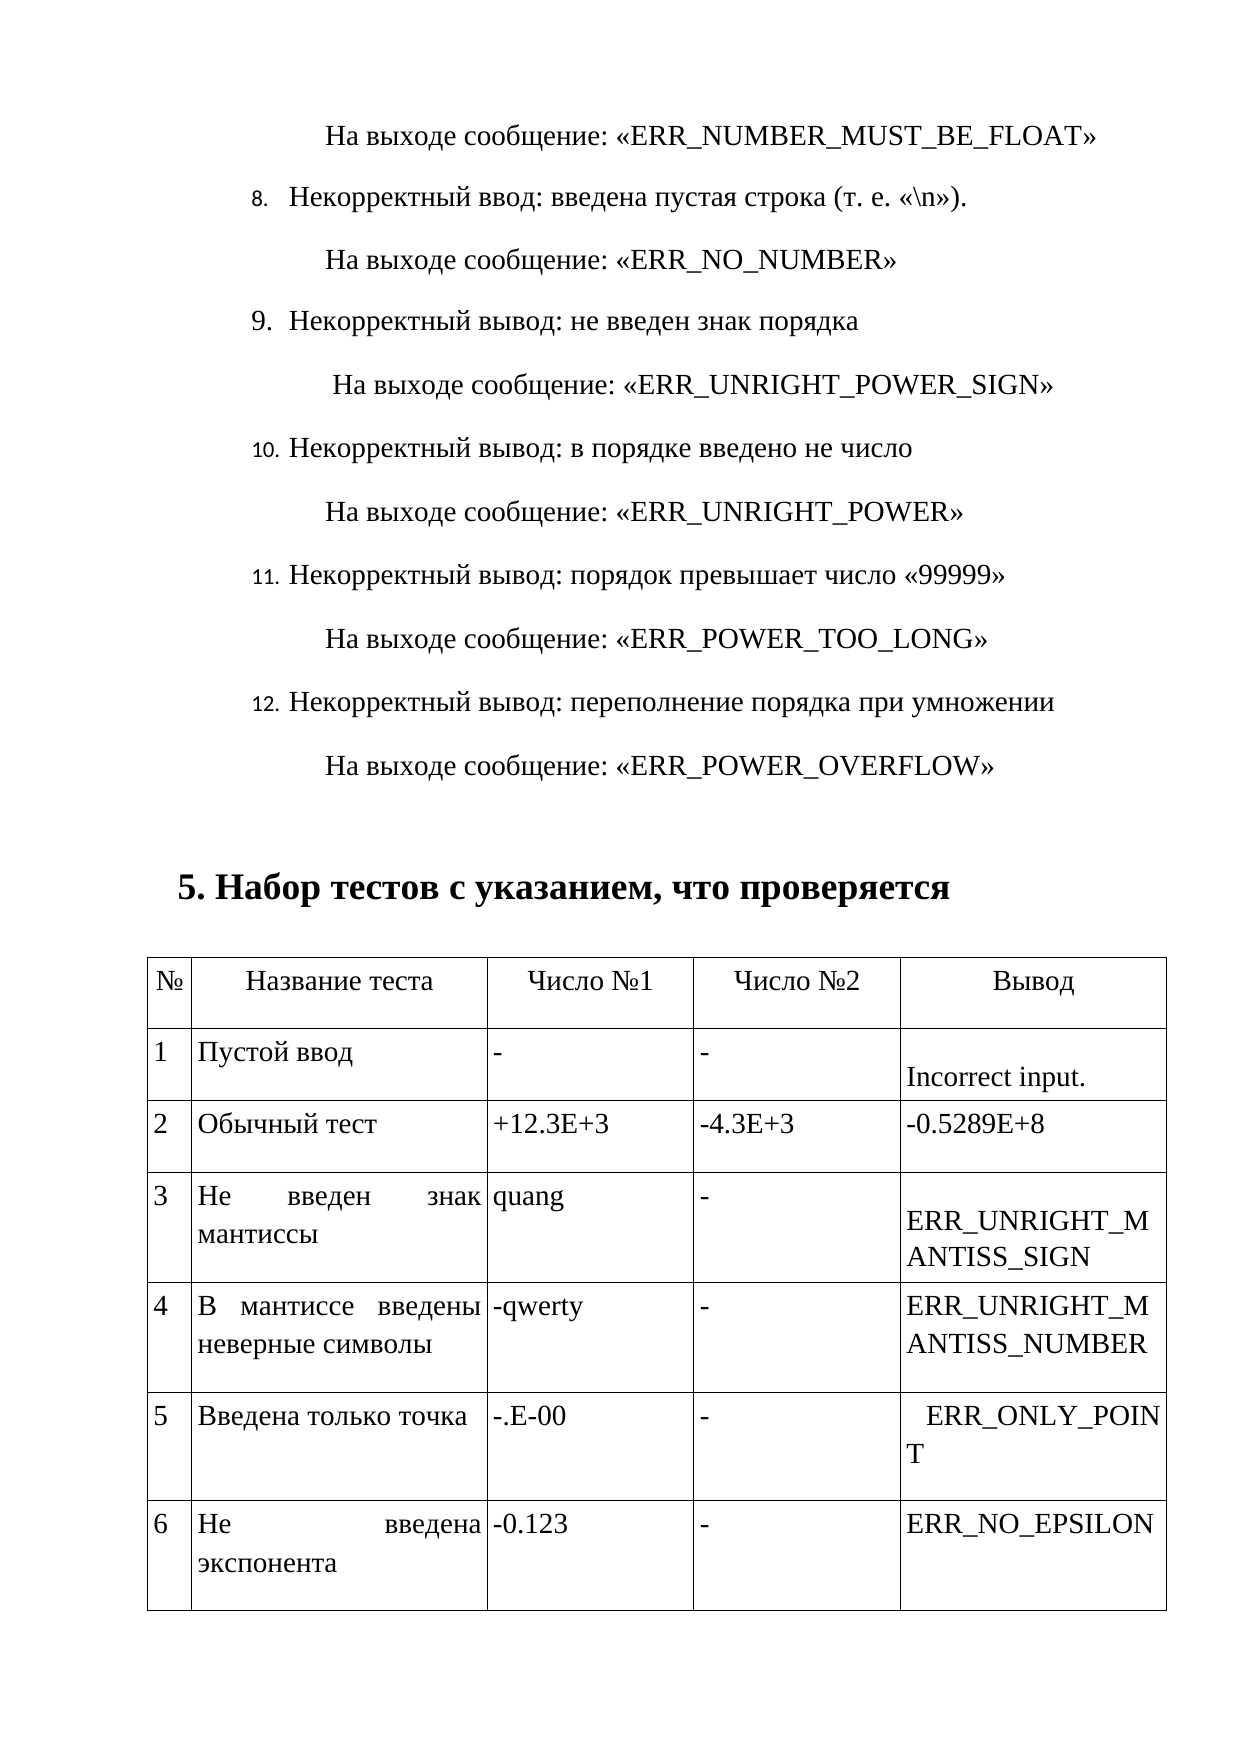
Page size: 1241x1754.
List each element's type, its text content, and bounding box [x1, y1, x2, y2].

table_cell -qwerty [488, 1283, 693, 1392]
table_header Число №2 [694, 958, 900, 1028]
table_cell -0.123 [488, 1501, 693, 1610]
text На выходе сообщение: «ERR_NUMBER_MUST_BE_FLOAT» [251, 118, 1152, 152]
table_cell Не введен знак мантиссы [192, 1173, 487, 1282]
table_header Название теста [192, 958, 487, 1028]
table_cell - [694, 1029, 900, 1100]
table_cell quang [488, 1173, 693, 1282]
table_cell - [694, 1283, 900, 1392]
list Некорректный ввод: введена пустая строка (т. е. «\n»). [251, 179, 1152, 212]
table_cell ERR_UNRIGHT_MANTISS_SIGN [901, 1173, 1166, 1282]
table_cell ERR_UNRIGHT_MANTISS_NUMBER [901, 1283, 1166, 1392]
table_cell 5 [148, 1393, 191, 1500]
table_cell -0.5289E+8 [901, 1101, 1166, 1172]
table_cell Введена только точка [192, 1393, 487, 1500]
table_cell ERR_NO_EPSILON [901, 1501, 1166, 1610]
table_cell - [694, 1393, 900, 1500]
table_cell 4 [148, 1283, 191, 1392]
table_cell 6 [148, 1501, 191, 1610]
table_cell Пустой ввод [192, 1029, 487, 1100]
text На выходе сообщение: «ERR_UNRIGHT_POWER» [325, 494, 1152, 527]
table_cell -4.3E+3 [694, 1101, 900, 1172]
table_header Число №1 [488, 958, 693, 1028]
table_cell Обычный тест [192, 1101, 487, 1172]
list Некорректный вывод: в порядке введено не число [251, 430, 1152, 464]
table_cell Не введена экспонента [192, 1501, 487, 1610]
text На выходе сообщение: «ERR_UNRIGHT_POWER_SIGN» [251, 367, 1152, 400]
table_cell -.E-00 [488, 1393, 693, 1500]
list Некорректный вывод: не введен знак порядка [251, 303, 1152, 337]
list Некорректный вывод: переполнение порядка при умножении [251, 684, 1152, 718]
table_cell Incorrect input. [901, 1029, 1166, 1100]
subtitle Набор тестов с указанием, что проверяется [177, 864, 1152, 907]
table_cell - [694, 1501, 900, 1610]
table_cell - [488, 1029, 693, 1100]
text На выходе сообщение: «ERR_NO_NUMBER» [251, 242, 1152, 276]
text На выходе сообщение: «ERR_POWER_TOO_LONG» [251, 621, 1152, 654]
table_cell ERR_ONLY_POINT [901, 1393, 1166, 1500]
table_header Вывод [901, 958, 1166, 1028]
table_cell - [694, 1173, 900, 1282]
list Некорректный вывод: порядок превышает число «99999» [251, 557, 1152, 591]
table_cell 1 [148, 1029, 191, 1100]
table_header № [148, 958, 191, 1028]
table_cell +12.3E+3 [488, 1101, 693, 1172]
text На выходе сообщение: «ERR_POWER_OVERFLOW» [251, 748, 1152, 782]
table_cell В мантиссе введены неверные символы [192, 1283, 487, 1392]
table_cell 3 [148, 1173, 191, 1282]
table_cell 2 [148, 1101, 191, 1172]
